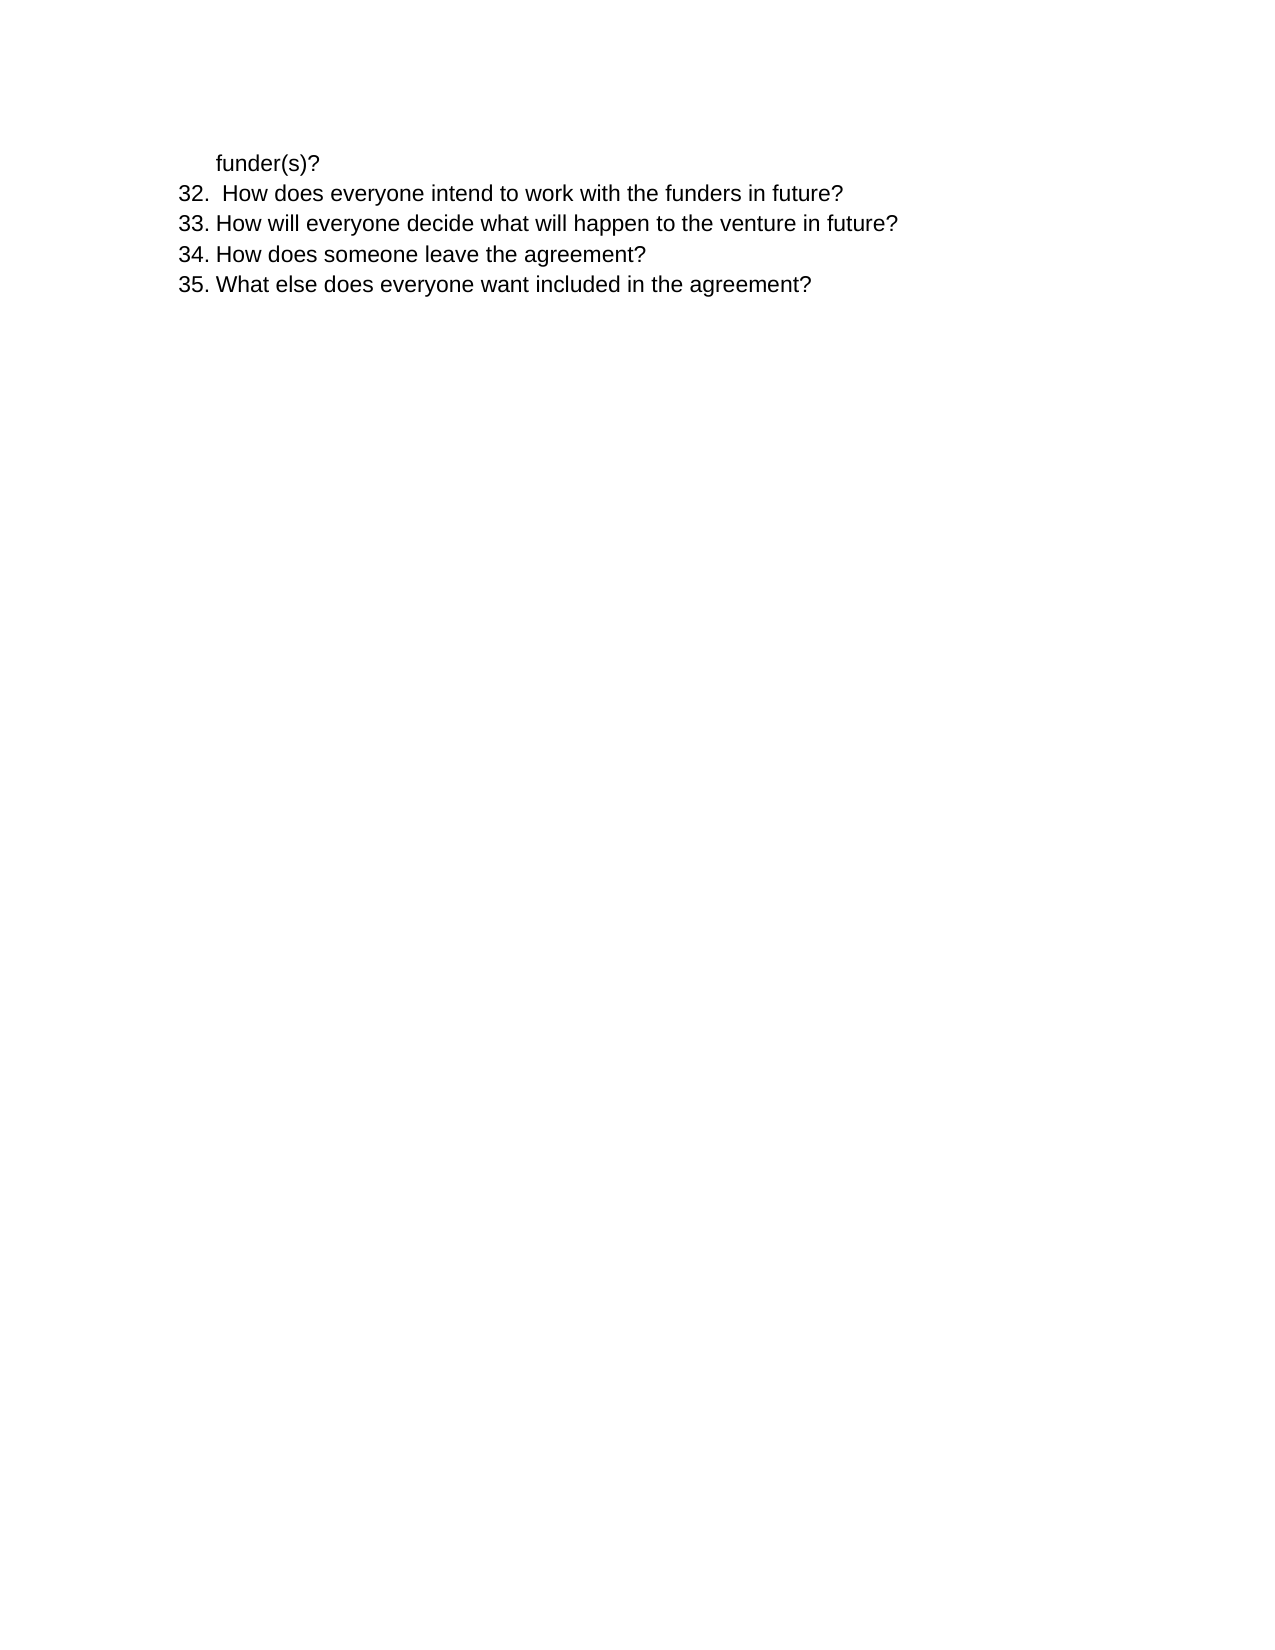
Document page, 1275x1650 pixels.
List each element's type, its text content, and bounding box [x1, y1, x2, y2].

list funder(s)? [178, 150, 1125, 176]
list How will everyone decide what will happen to the venture in future? [178, 210, 1125, 237]
list How does someone leave the agreement? [178, 241, 1125, 267]
list What else does everyone want included in the agreement? [178, 271, 1125, 297]
list How does everyone intend to work with the funders in future? [178, 180, 1125, 207]
